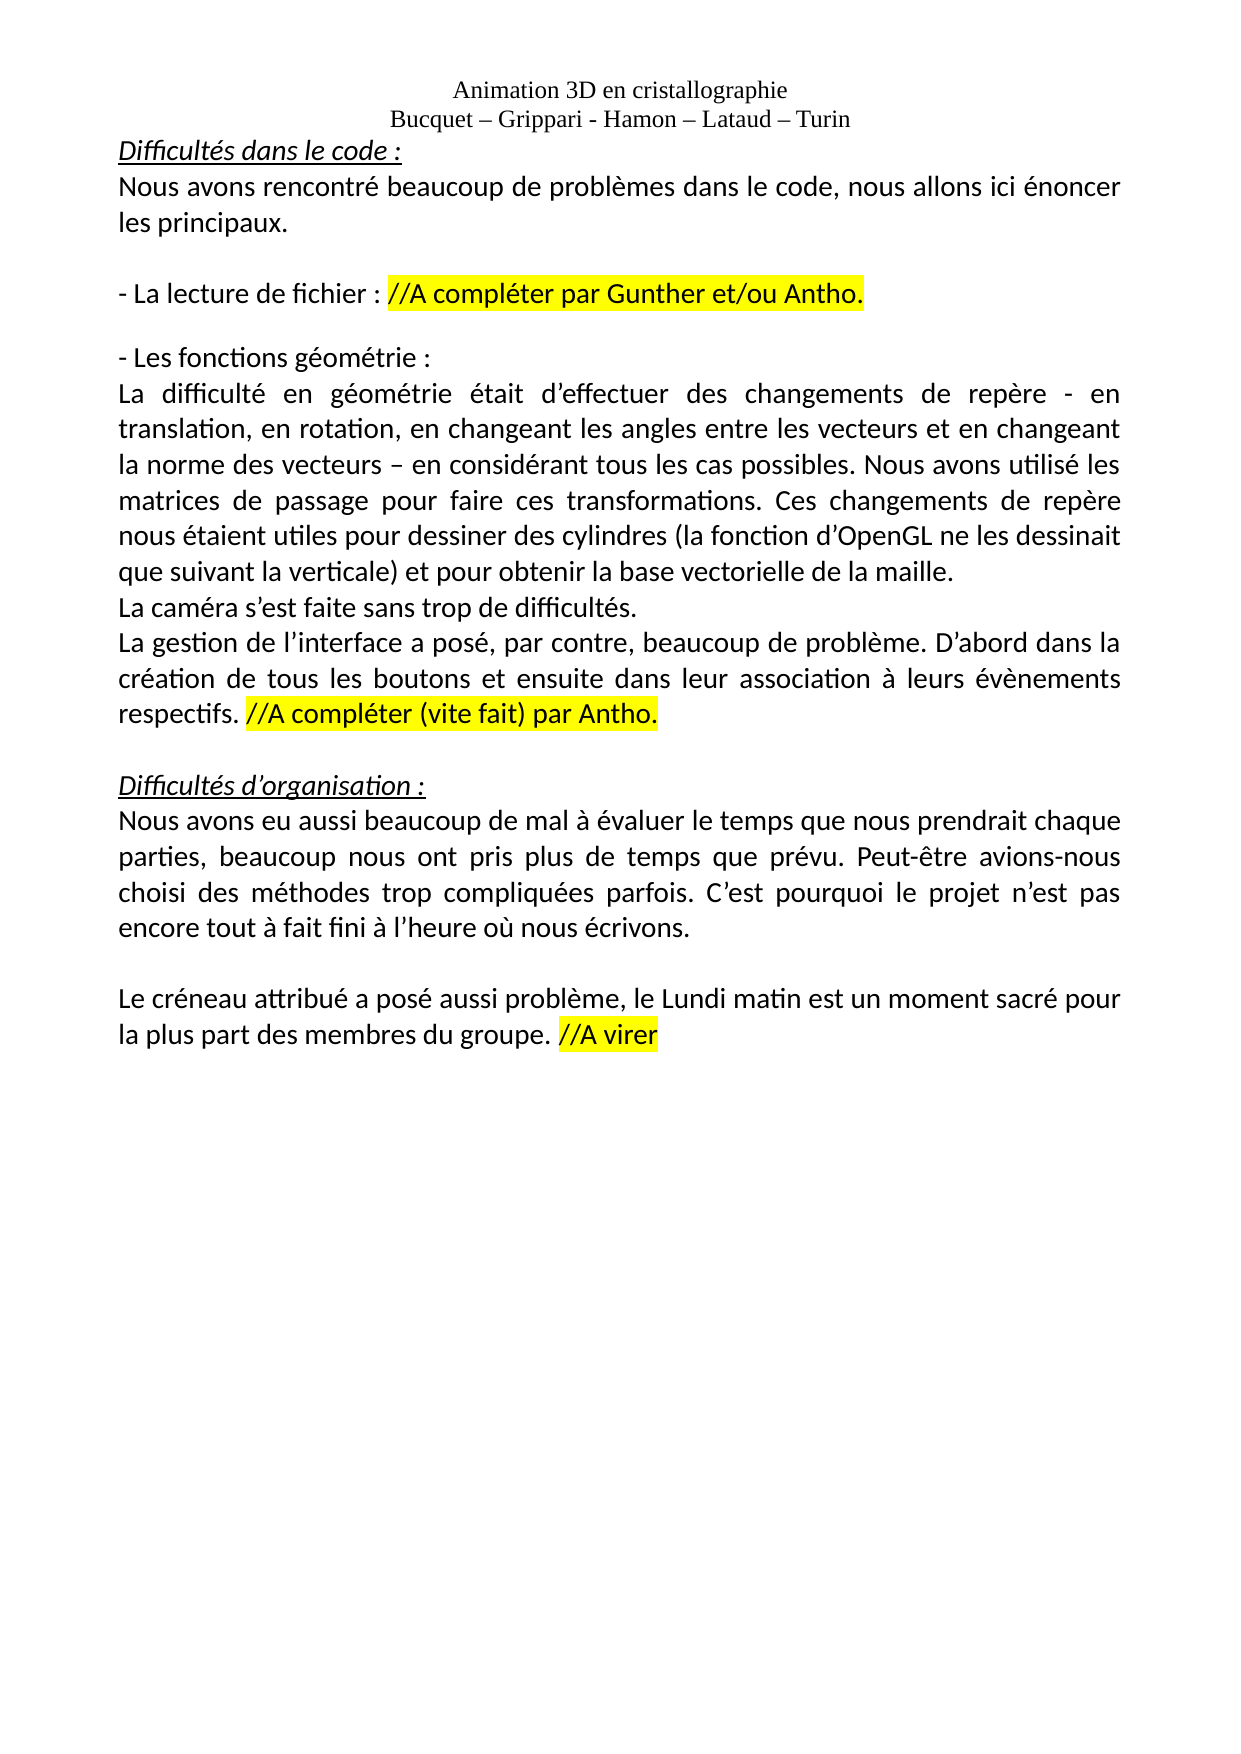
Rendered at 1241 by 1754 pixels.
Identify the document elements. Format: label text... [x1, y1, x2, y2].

text La caméra s’est faite sans trop de difficultés. [118, 589, 1122, 624]
text - La lecture de fichier : //A compléter par Gunther et/ou Antho. [118, 275, 1122, 311]
text Le créneau attribué a posé aussi problème, le Lundi matin est un moment sacré pour la plus part des membres du groupe. //A virer [118, 981, 1122, 1052]
text La gestion de l’interface a posé, par contre, beaucoup de problème. D’abord dans la création de tous les boutons et ensuite dans leur association à leurs évènements respectifs. //A compléter (vite fait) par Antho. [118, 624, 1122, 731]
text Nous avons eu aussi beaucoup de mal à évaluer le temps que nous prendrait chaque parties, beaucoup nous ont pris plus de temps que prévu. Peut-être avions-nous choisi des méthodes trop compliquées parfois. C’est pourquoi le projet n’est pas encore tout à fait fini à l’heure où nous écrivons. [118, 802, 1122, 945]
text Nous avons rencontré beaucoup de problèmes dans le code, nous allons ici énoncer les principaux. [118, 168, 1122, 239]
text La difficulté en géométrie était d’effectuer des changements de repère - en translation, en rotation, en changeant les angles entre les vecteurs et en changeant la norme des vecteurs – en considérant tous les cas possibles. Nous avons utilisé les matrices de passage pour faire ces transformations. Ces changements de repère nous étaient utiles pour dessiner des cylindres (la fonction d’OpenGL ne les dessinait que suivant la verticale) et pour obtenir la base vectorielle de la maille. [118, 375, 1122, 589]
text - Les fonctions géométrie : [118, 339, 1122, 375]
text Difficultés d’organisation : [118, 767, 1122, 802]
text Difficultés dans le code : [118, 132, 1122, 168]
